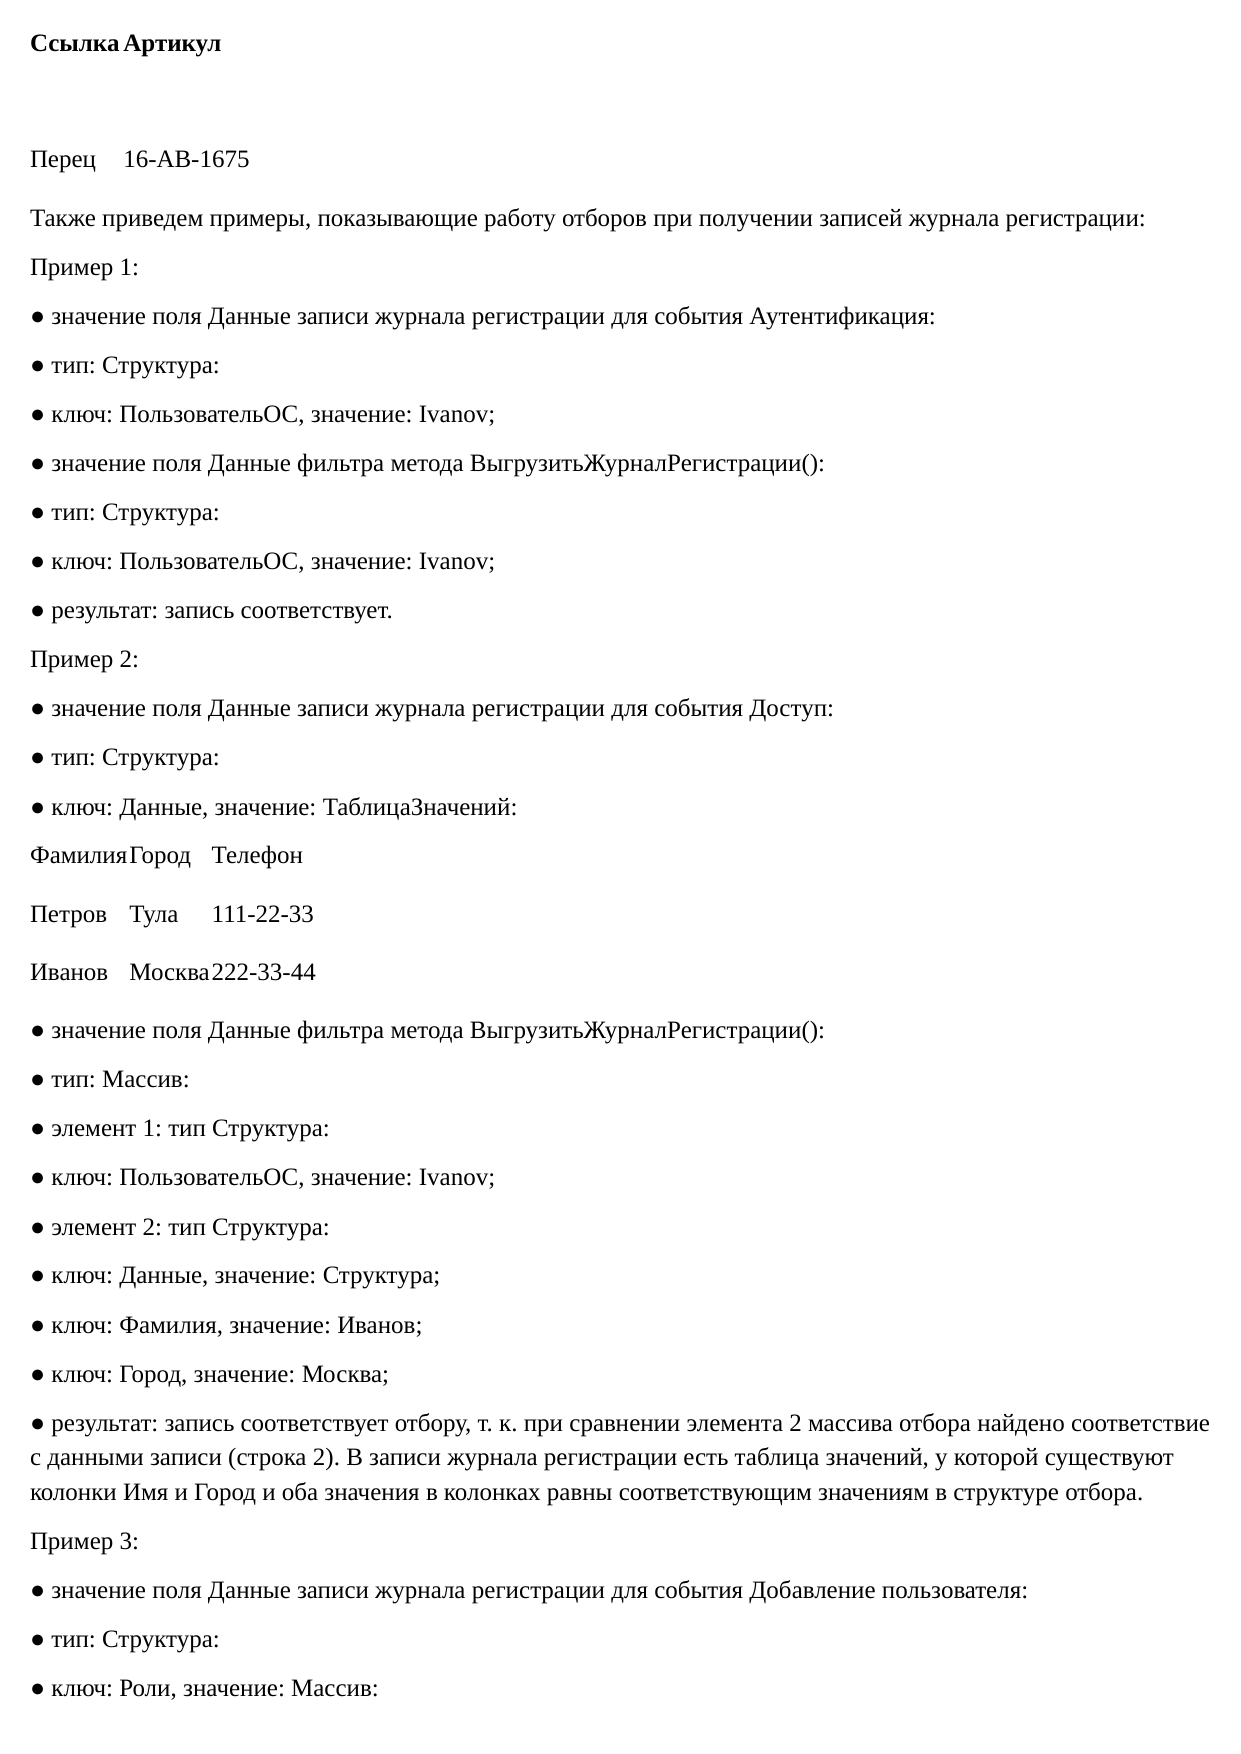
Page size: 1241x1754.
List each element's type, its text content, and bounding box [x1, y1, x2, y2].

table_cell [123, 86, 251, 144]
text ● результат: запись соответствует отбору, т. к. при сравнении элемента 2 массива отбора найдено соответствие с данными записи (строка 2). В записи журнала регистрации есть таблица значений, у которой существуют колонки Имя и Город и оба значения в колонках равны соответствующим значениям в структуре отбора. [30, 1408, 1211, 1506]
text Также приведем примеры, показывающие работу отборов при получении записей журнала регистрации: [30, 203, 1211, 232]
text Пример 3: [30, 1526, 1211, 1554]
text ● тип: Структура: [30, 350, 1211, 379]
text ● значение поля Данные фильтра метода ВыгрузитьЖурналРегистрации(): [30, 448, 1211, 477]
text ● элемент 1: тип Структура: [30, 1113, 1211, 1142]
table_cell Перец [30, 145, 123, 203]
table_cell 222-33-44 [211, 957, 317, 1015]
text Пример 2: [30, 644, 1211, 673]
table_header Артикул [123, 28, 251, 86]
text Пример 1: [30, 252, 1211, 281]
table_cell Тула [129, 899, 211, 957]
text ● ключ: Город, значение: Москва; [30, 1359, 1211, 1387]
text ● тип: Структура: [30, 742, 1211, 771]
text ● результат: запись соответствует. [30, 595, 1211, 624]
text ● тип: Структура: [30, 1624, 1211, 1653]
text ● значение поля Данные записи журнала регистрации для события Аутентификация: [30, 301, 1211, 330]
text ● ключ: ПользовательОС, значение: Ivanov; [30, 546, 1211, 575]
table_cell Москва [129, 957, 211, 1015]
text ● ключ: Роли, значение: Массив: [30, 1673, 1211, 1702]
text ● тип: Массив: [30, 1064, 1211, 1093]
table_header Фамилия [30, 841, 129, 899]
text ● значение поля Данные фильтра метода ВыгрузитьЖурналРегистрации(): [30, 1015, 1211, 1044]
text ● ключ: Фамилия, значение: Иванов; [30, 1310, 1211, 1338]
table_header Телефон [211, 841, 317, 899]
text ● ключ: ПользовательОС, значение: Ivanov; [30, 399, 1211, 428]
table_cell Иванов [30, 957, 129, 1015]
text ● значение поля Данные записи журнала регистрации для события Добавление пользователя: [30, 1575, 1211, 1604]
text ● значение поля Данные записи журнала регистрации для события Доступ: [30, 693, 1211, 722]
text ● ключ: Данные, значение: ТаблицаЗначений: [30, 792, 1211, 820]
table_header Город [129, 841, 211, 899]
text ● элемент 2: тип Структура: [30, 1212, 1211, 1240]
table_cell [30, 86, 123, 144]
table_cell 111-22-33 [211, 899, 317, 957]
table_header Ссылка [30, 28, 123, 86]
text ● тип: Структура: [30, 497, 1211, 526]
table_cell Петров [30, 899, 129, 957]
table_cell 16-АВ-1675 [123, 145, 251, 203]
text ● ключ: ПользовательОС, значение: Ivanov; [30, 1162, 1211, 1191]
text ● ключ: Данные, значение: Структура; [30, 1261, 1211, 1289]
